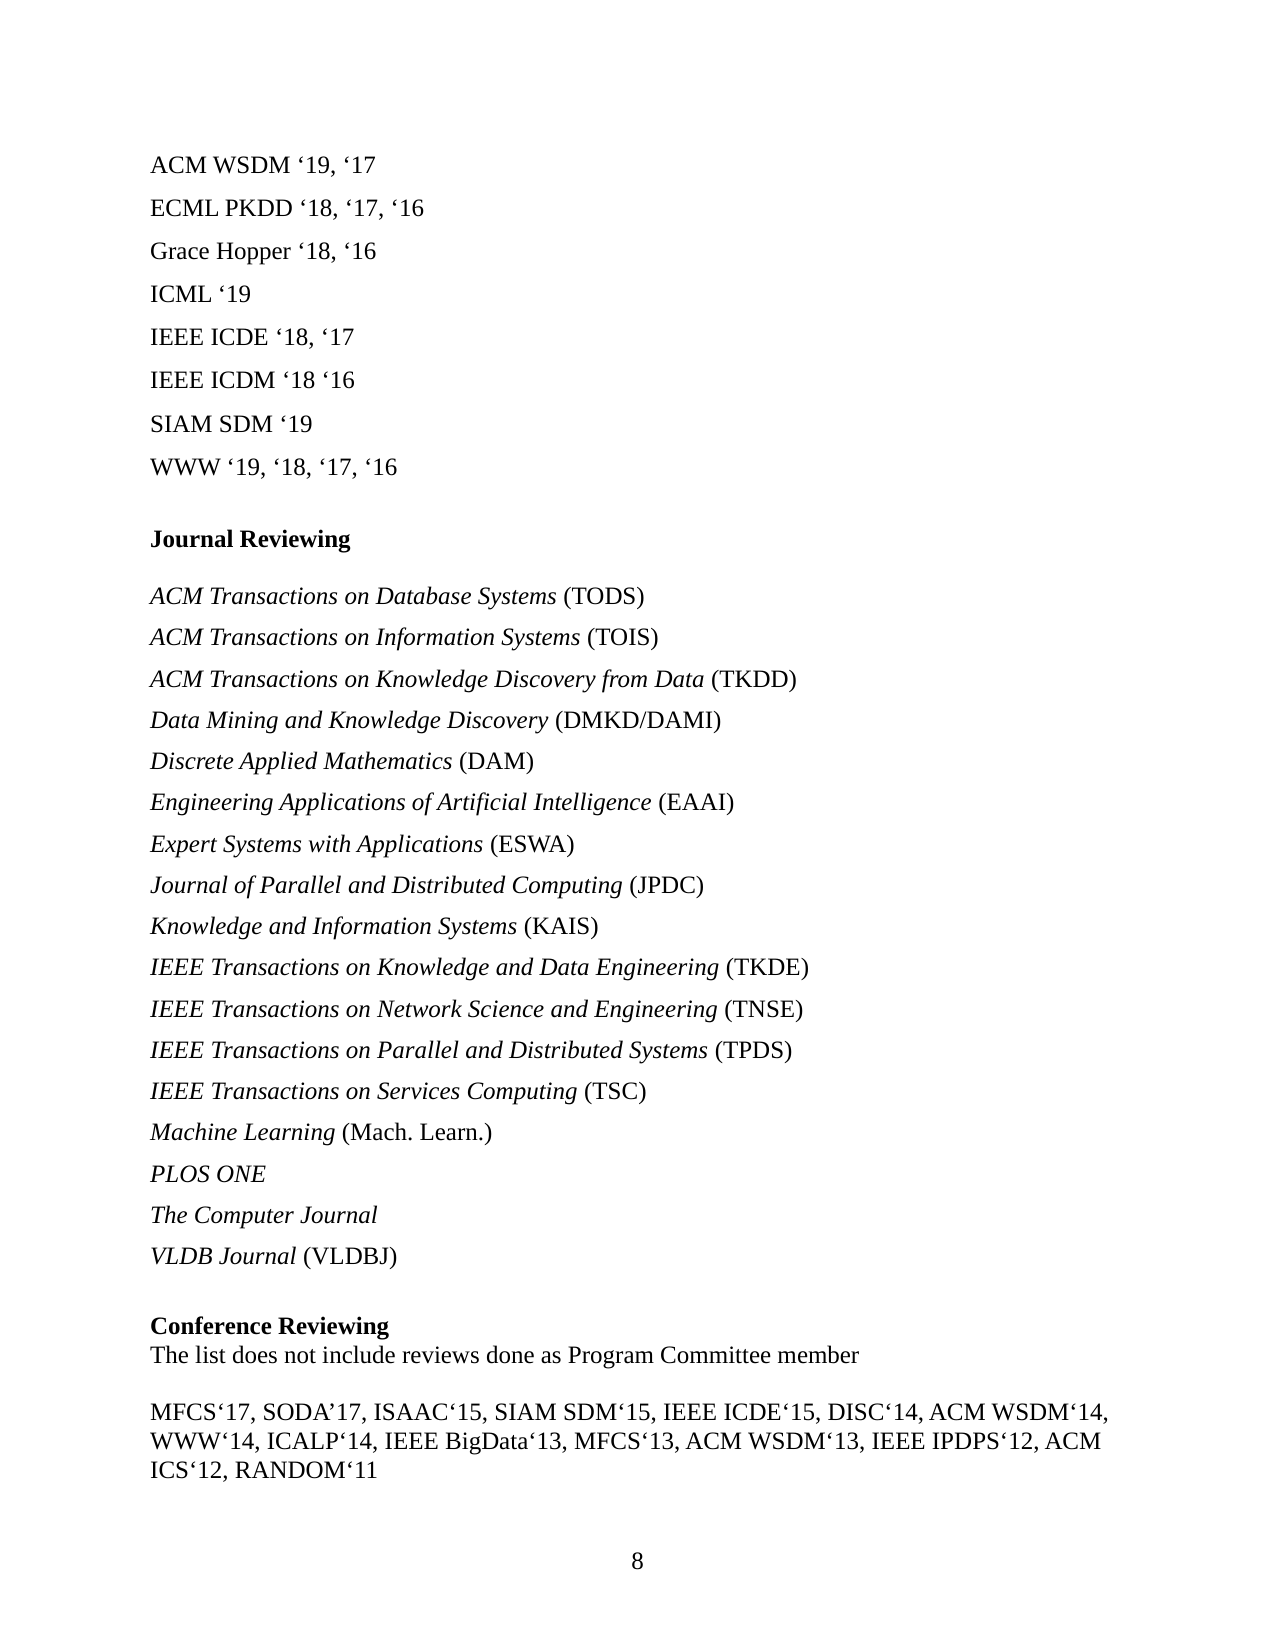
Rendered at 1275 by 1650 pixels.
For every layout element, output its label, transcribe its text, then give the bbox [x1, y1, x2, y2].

text Knowledge and Information Systems (KAIS) [150, 911, 1125, 940]
text ACM Transactions on Information Systems (TOIS) [150, 622, 1125, 651]
text ECML PKDD ‘18, ‘17, ‘16 [150, 193, 1125, 222]
text IEEE Transactions on Knowledge and Data Engineering (TKDE) [150, 952, 1125, 981]
text IEEE Transactions on Parallel and Distributed Systems (TPDS) [150, 1035, 1125, 1064]
text Conference Reviewing [150, 1311, 1125, 1340]
text Grace Hopper ‘18, ‘16 [150, 236, 1125, 265]
text Data Mining and Knowledge Discovery (DMKD/DAMI) [150, 705, 1125, 734]
text VLDB Journal (VLDBJ) [150, 1241, 1125, 1270]
text MFCS‘17, SODA’17, ISAAC‘15, SIAM SDM‘15, IEEE ICDE‘15, DISC‘14, ACM WSDM‘14, WWW‘14, ICALP‘14, IEEE BigData‘13, MFCS‘13, ACM WSDM‘13, IEEE IPDPS‘12, ACM ICS‘12, RANDOM‘11 [150, 1397, 1125, 1484]
text Discrete Applied Mathematics (DAM) [150, 746, 1125, 775]
text WWW ‘19, ‘18, ‘17, ‘16 [150, 452, 1125, 481]
text ACM WSDM ‘19, ‘17 [150, 150, 1125, 179]
text Journal of Parallel and Distributed Computing (JPDC) [150, 870, 1125, 899]
text The Computer Journal [150, 1200, 1125, 1229]
text IEEE ICDM ‘18 ‘16 [150, 366, 1125, 394]
text Machine Learning (Mach. Learn.) [150, 1117, 1125, 1146]
text Engineering Applications of Artificial Intelligence (EAAI) [150, 787, 1125, 816]
text The list does not include reviews done as Program Committee member [150, 1340, 1125, 1369]
text IEEE ICDE ‘18, ‘17 [150, 322, 1125, 351]
text Journal Reviewing [150, 524, 1125, 552]
text ICML ‘19 [150, 279, 1125, 308]
text SIAM SDM ‘19 [150, 409, 1125, 437]
text ACM Transactions on Database Systems (TODS) [150, 581, 1125, 610]
text IEEE Transactions on Services Computing (TSC) [150, 1076, 1125, 1105]
text IEEE Transactions on Network Science and Engineering (TNSE) [150, 994, 1125, 1022]
text Expert Systems with Applications (ESWA) [150, 829, 1125, 857]
text ACM Transactions on Knowledge Discovery from Data (TKDD) [150, 664, 1125, 692]
text PLOS ONE [150, 1159, 1125, 1187]
